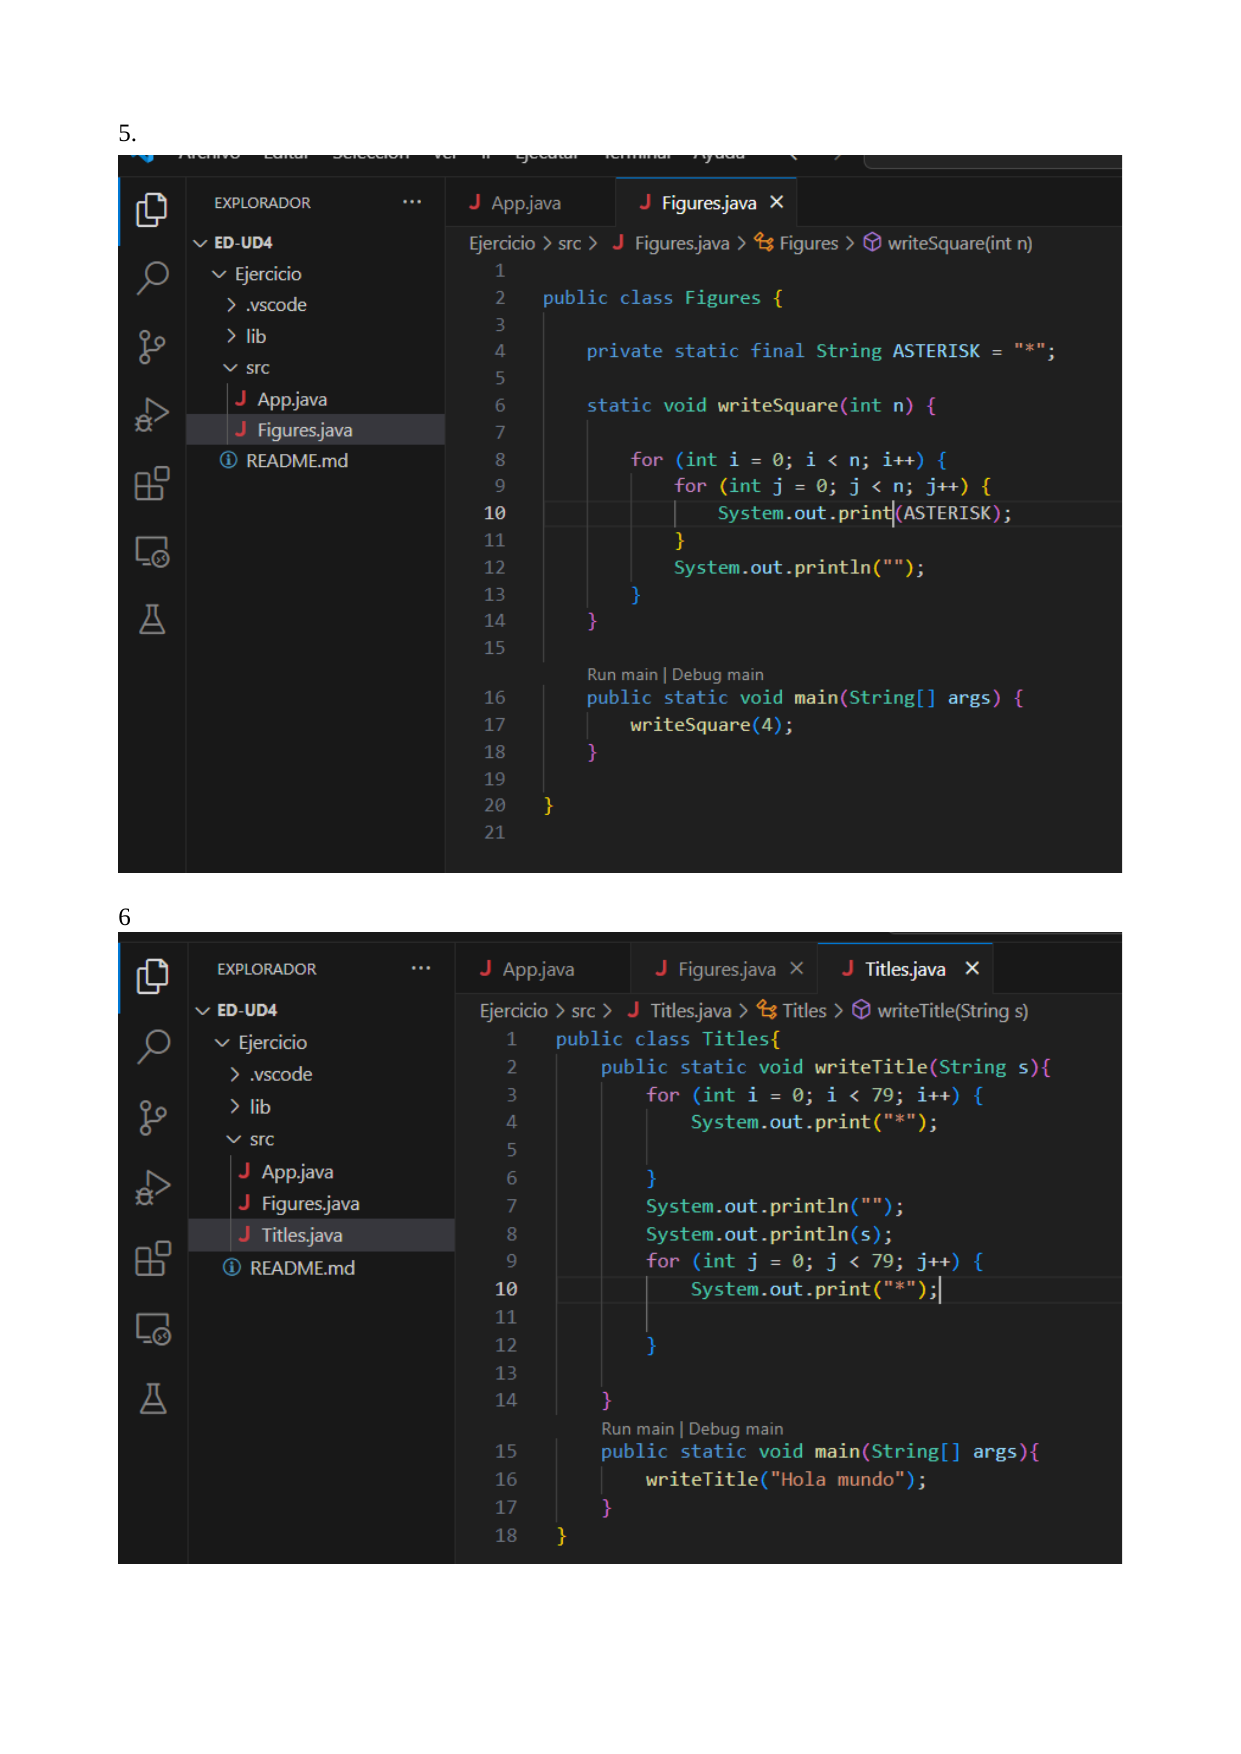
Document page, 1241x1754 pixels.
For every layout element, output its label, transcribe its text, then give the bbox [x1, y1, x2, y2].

picture [118, 932, 1123, 1564]
text 5. [118, 118, 1122, 147]
text 6 [118, 902, 1122, 931]
picture [118, 155, 1123, 873]
